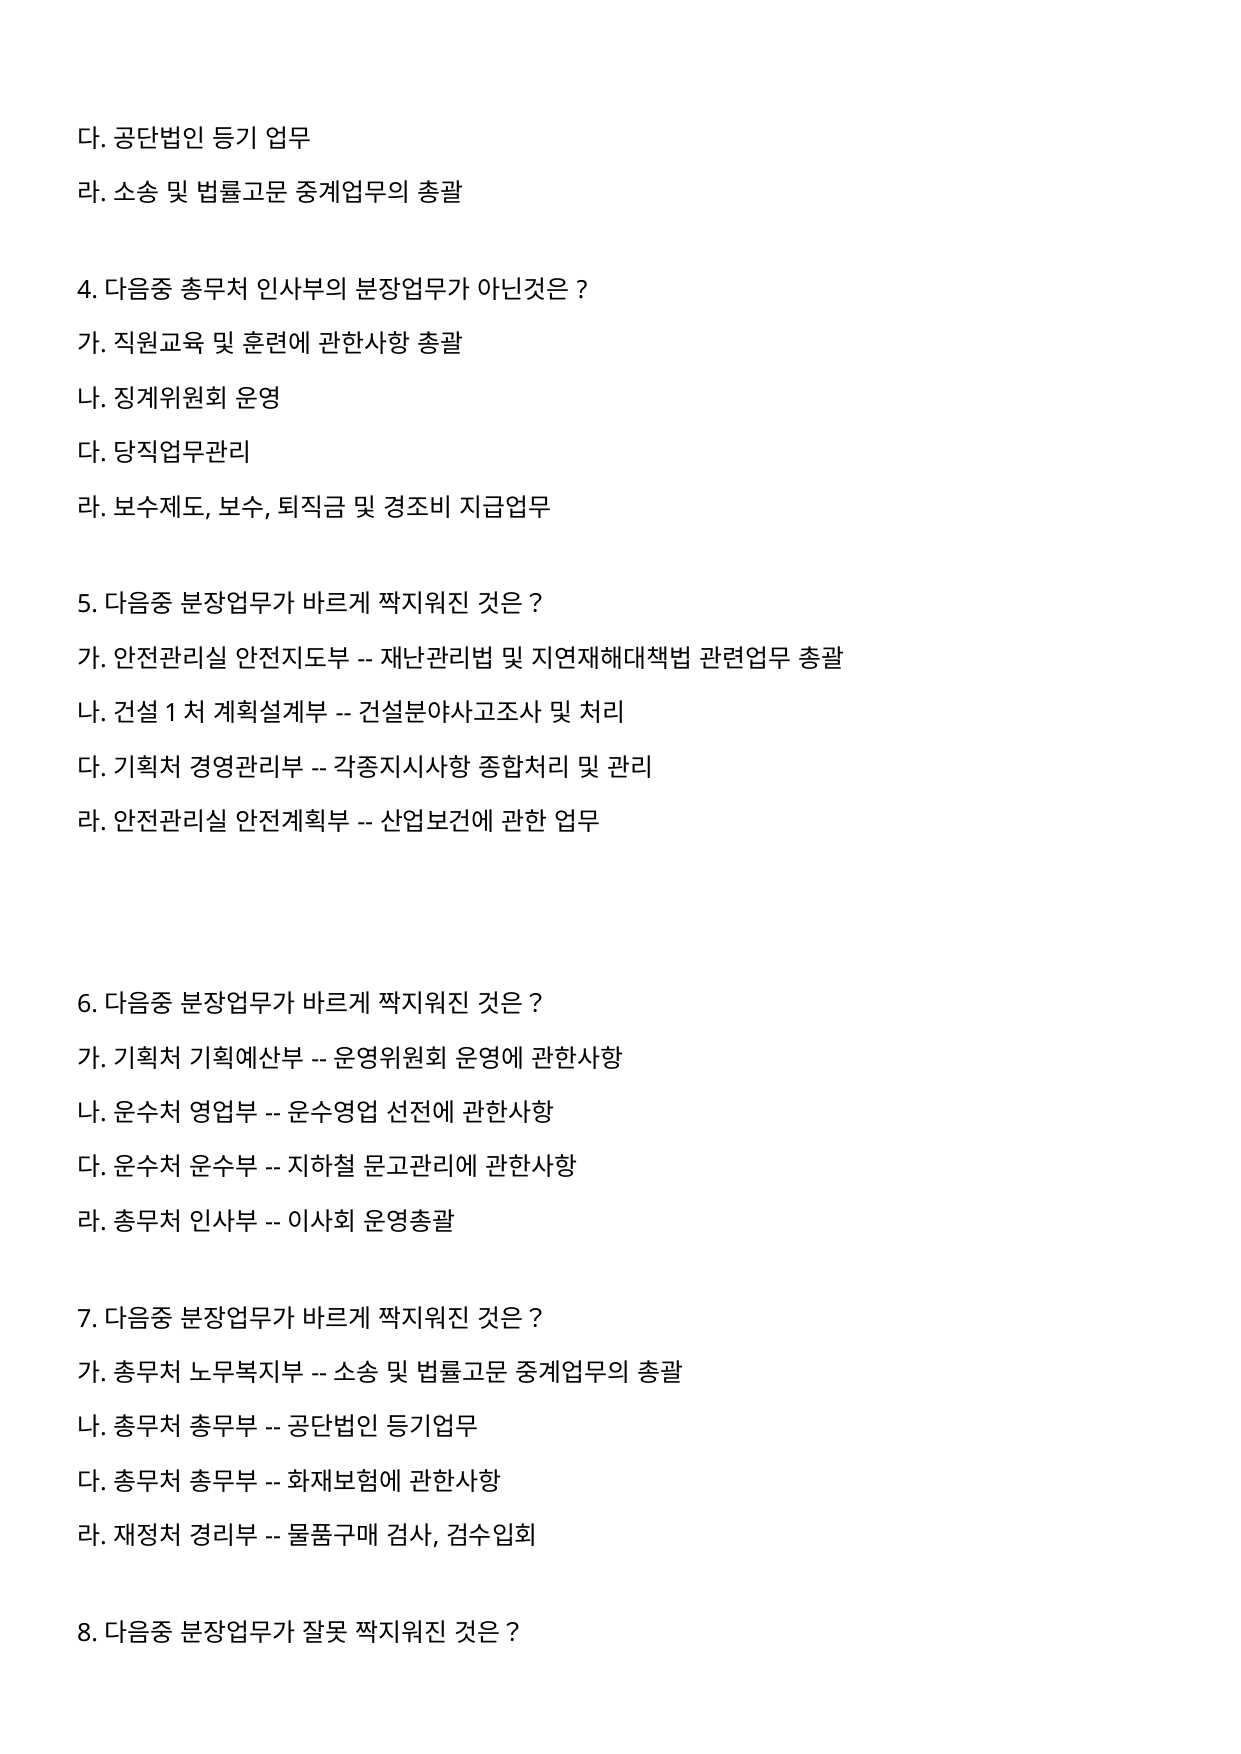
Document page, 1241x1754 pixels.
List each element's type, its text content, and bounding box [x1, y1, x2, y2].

text 나. 운수처 영업부 -- 운수영업 선전에 관한사항 [77, 1092, 1163, 1129]
text 다. 운수처 운수부 -- 지하철 문고관리에 관한사항 [77, 1147, 1163, 1183]
text 다. 당직업무관리 [77, 433, 1163, 469]
text 나. 건설1처 계획설계부 -- 건설분야사고조사 및 처리 [77, 693, 1163, 729]
text 가. 총무처 노무복지부 -- 소송 및 법률고문 중계업무의 총괄 [77, 1352, 1163, 1389]
text 나. 징계위원회 운영 [77, 378, 1163, 414]
text 가. 기획처 기획예산부 -- 운영위원회 운영에 관한사항 [77, 1038, 1163, 1074]
text 가. 직원교육 및 훈련에 관한사항 총괄 [77, 324, 1163, 360]
text 라. 안전관리실 안전계획부 -- 산업보건에 관한 업무 [77, 801, 1163, 838]
text 6. 다음중 분장업무가 바르게 짝지워진 것은？ [77, 984, 1163, 1020]
text 라. 소송 및 법률고문 중계업무의 총괄 [77, 172, 1163, 209]
text 5. 다음중 분장업무가 바르게 짝지워진 것은？ [77, 584, 1163, 620]
text 4. 다음중 총무처 인사부의 분장업무가 아닌것은 ? [77, 269, 1163, 306]
text 라. 보수제도, 보수, 퇴직금 및 경조비 지급업무 [77, 487, 1163, 523]
text 라. 재정처 경리부 -- 물품구매 검사, 검수입회 [77, 1516, 1163, 1552]
text 나. 총무처 총무부 -- 공단법인 등기업무 [77, 1407, 1163, 1443]
text 가. 안전관리실 안전지도부 -- 재난관리법 및 지연재해대책법 관련업무 총괄 [77, 638, 1163, 674]
text 라. 총무처 인사부 -- 이사회 운영총괄 [77, 1201, 1163, 1237]
text 다. 기획처 경영관리부 -- 각종지시사항 종합처리 및 관리 [77, 747, 1163, 783]
text 7. 다음중 분장업무가 바르게 짝지워진 것은？ [77, 1298, 1163, 1334]
text 다. 총무처 총무부 -- 화재보험에 관한사항 [77, 1461, 1163, 1497]
text 8. 다음중 분장업무가 잘못 짝지워진 것은？ [77, 1613, 1163, 1649]
text 다. 공단법인 등기 업무 [77, 118, 1163, 154]
